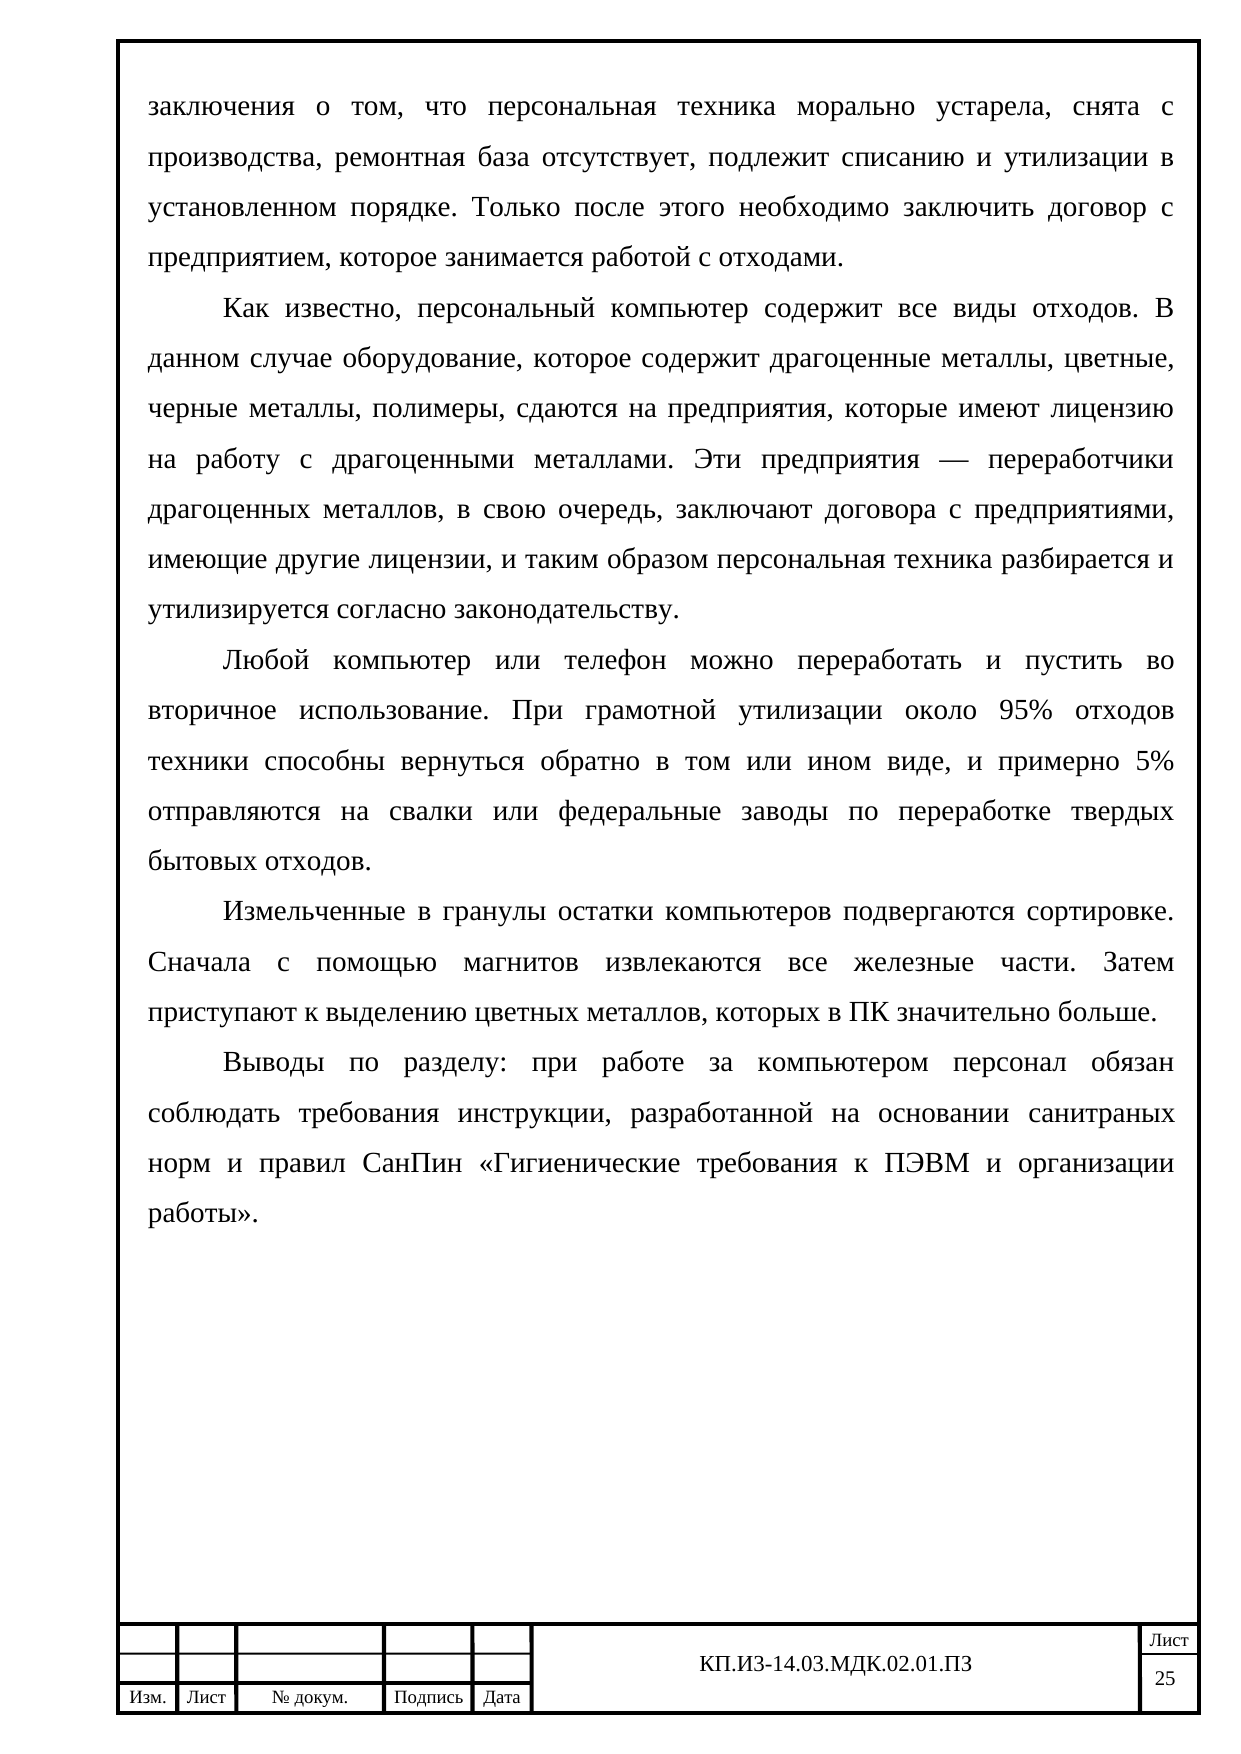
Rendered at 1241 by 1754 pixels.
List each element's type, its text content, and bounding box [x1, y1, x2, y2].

text заключения о том, что персональная техника морально устарела, снята с производства, ремонтная база отсутствует, подлежит списанию и утилизации в установленном порядке. Только после этого необходимо заключить договор с предприятием, которое занимается работой с отходами. [148, 88, 1175, 273]
text Как известно, персональный компьютер содержит все виды отходов. В данном случае оборудование, которое содержит драгоценные металлы, цветные, черные металлы, полимеры, сдаются на предприятия, которые имеют лицензию на работу с драгоценными металлами. Эти предприятия — переработчики драгоценных металлов, в свою очередь, заключают договора с предприятиями, имеющие другие лицензии, и таким образом персональная техника разбирается и утилизируется согласно законодательству. [148, 290, 1175, 625]
text Выводы по разделу: при работе за компьютером персонал обязан соблюдать требования инструкции, разработанной на основании санитраных норм и правил СанПин «Гигиенические требования к ПЭВМ и организации работы». [148, 1044, 1175, 1229]
text Любой компьютер или телефон можно переработать и пустить во вторичное использование. При грамотной утилизации около 95% отходов техники способны вернуться обратно в том или ином виде, и примерно 5% отправляются на свалки или федеральные заводы по переработке твердых бытовых отходов. [148, 642, 1175, 877]
text Измельченные в гранулы остатки компьютеров подвергаются сортировке. Сначала с помощью магнитов извлекаются все железные части. Затем приступают к выделению цветных металлов, которых в ПК значительно больше. [148, 893, 1175, 1028]
